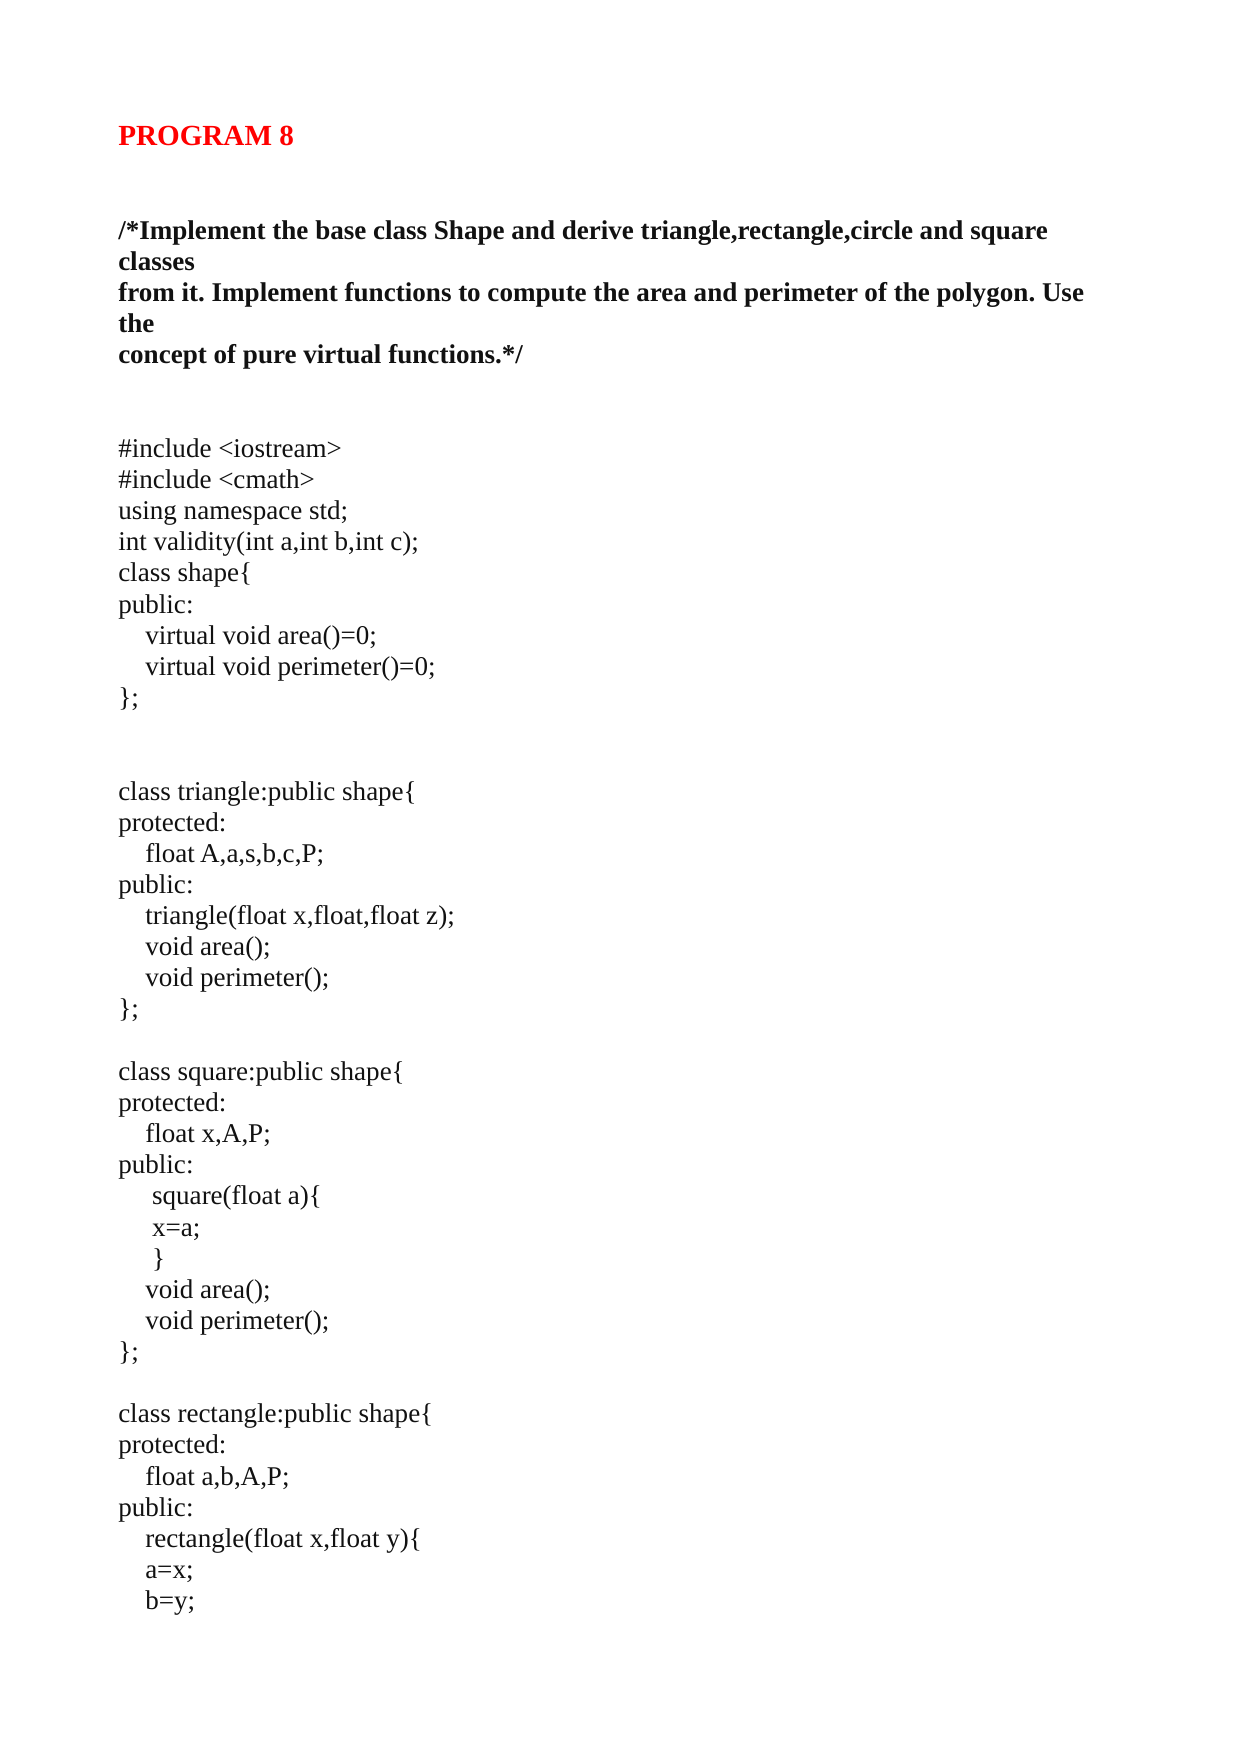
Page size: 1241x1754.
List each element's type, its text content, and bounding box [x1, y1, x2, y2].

text }; [118, 1335, 1122, 1366]
text rectangle(float x,float y){ [118, 1522, 1122, 1553]
text } [118, 1242, 1122, 1273]
text protected: [118, 1429, 1122, 1460]
text void perimeter(); [118, 961, 1122, 993]
text public: [118, 1148, 1122, 1179]
text using namespace std; [118, 494, 1122, 525]
text PROGRAM 8 [118, 118, 1122, 152]
text #include <iostream> [118, 432, 1122, 463]
text class triangle:public shape{ [118, 774, 1122, 806]
text #include <cmath> [118, 463, 1122, 494]
text protected: [118, 1086, 1122, 1117]
text x=a; [118, 1211, 1122, 1242]
text class rectangle:public shape{ [118, 1397, 1122, 1429]
text triangle(float x,float,float z); [118, 899, 1122, 930]
text from it. Implement functions to compute the area and perimeter of the polygon. Use the [118, 276, 1122, 338]
text protected: [118, 806, 1122, 837]
text class square:public shape{ [118, 1055, 1122, 1086]
text b=y; [118, 1584, 1122, 1616]
text void area(); [118, 930, 1122, 961]
text }; [118, 993, 1122, 1024]
text float A,a,s,b,c,P; [118, 837, 1122, 868]
text concept of pure virtual functions.*/ [118, 338, 1122, 370]
text }; [118, 681, 1122, 712]
text square(float a){ [118, 1179, 1122, 1211]
text a=x; [118, 1553, 1122, 1584]
text void area(); [118, 1273, 1122, 1304]
text virtual void area()=0; [118, 619, 1122, 650]
text void perimeter(); [118, 1304, 1122, 1335]
text public: [118, 1491, 1122, 1522]
text float a,b,A,P; [118, 1460, 1122, 1491]
text virtual void perimeter()=0; [118, 650, 1122, 681]
text public: [118, 868, 1122, 899]
text class shape{ [118, 557, 1122, 588]
text float x,A,P; [118, 1117, 1122, 1148]
text /*Implement the base class Shape and derive triangle,rectangle,circle and square classes [118, 214, 1122, 276]
text int validity(int a,int b,int c); [118, 525, 1122, 557]
text public: [118, 588, 1122, 619]
